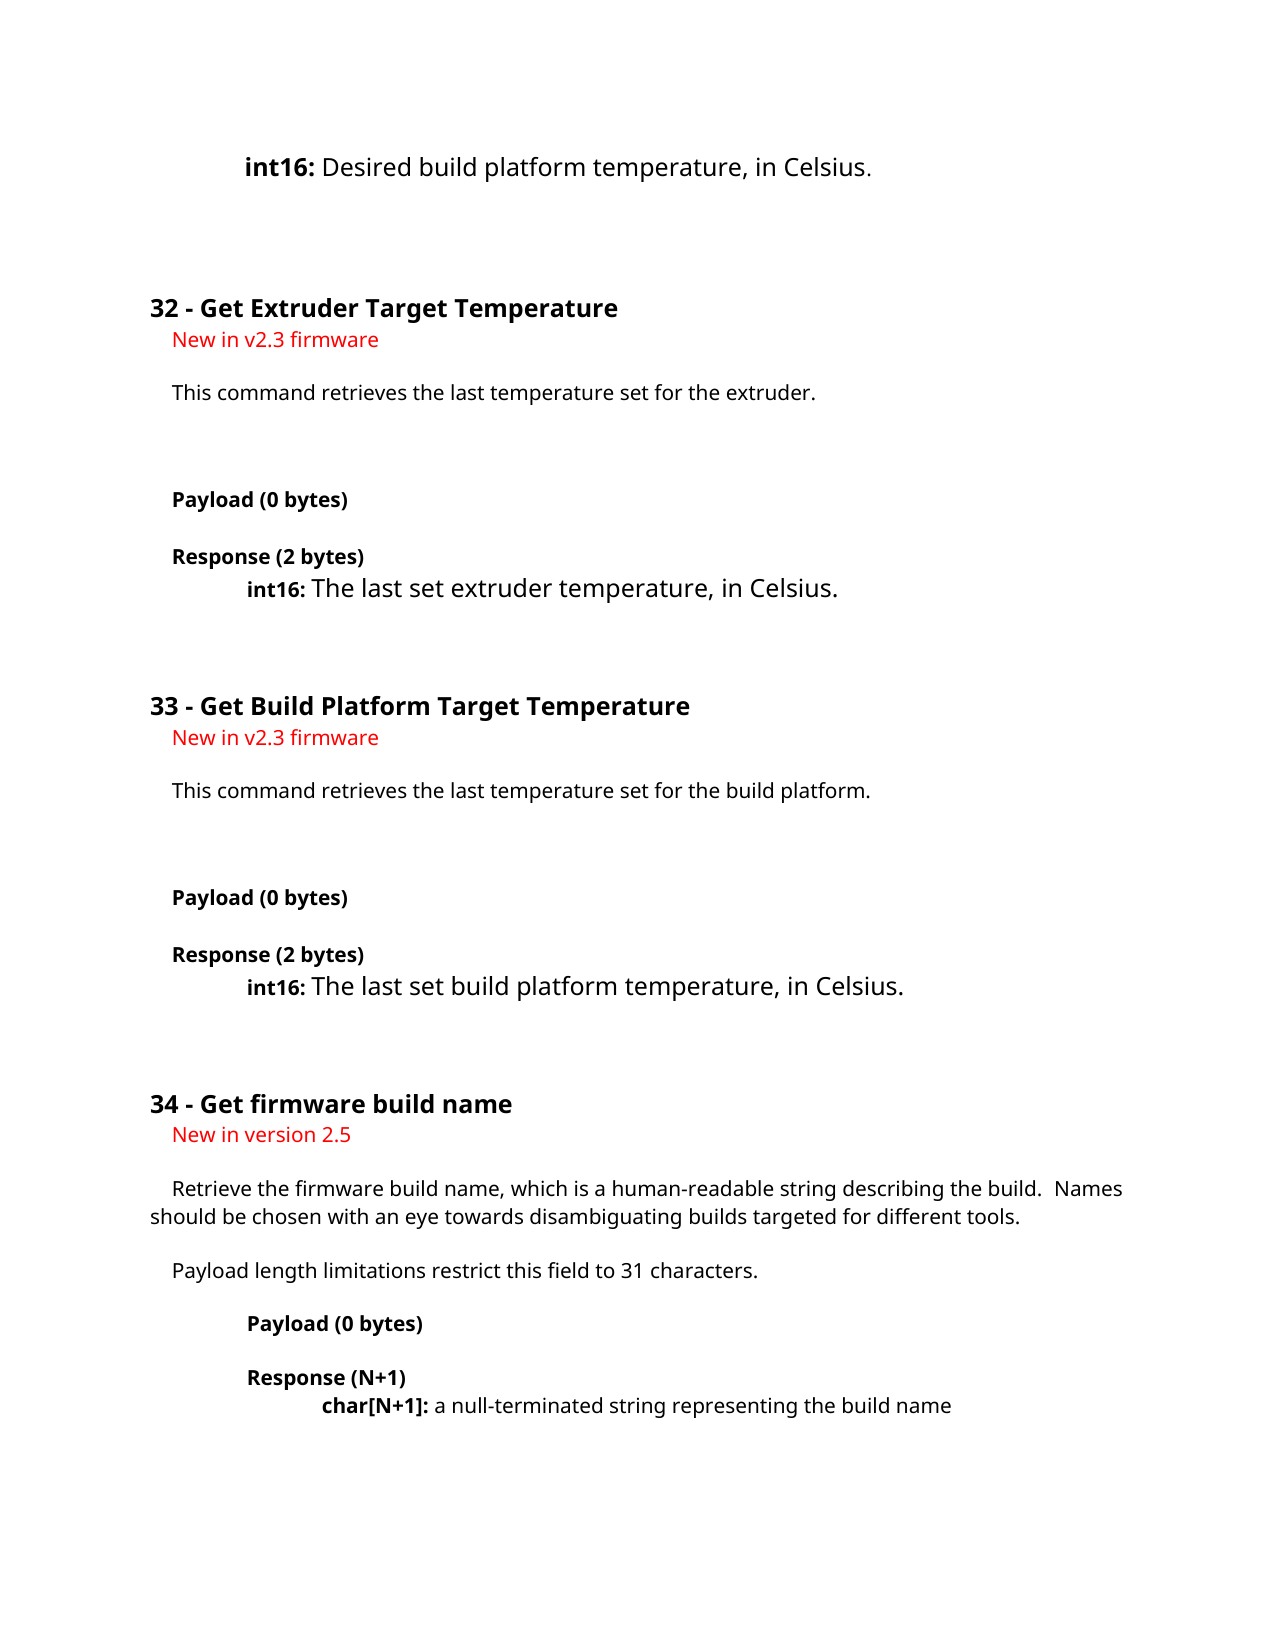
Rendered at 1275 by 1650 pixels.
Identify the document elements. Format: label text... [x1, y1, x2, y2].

text New in version 2.5 [150, 1121, 1125, 1149]
text This command retrieves the last temperature set for the build platform. [150, 776, 1125, 805]
text New in v2.3 firmware [150, 723, 1125, 751]
text Payload (0 bytes) [150, 883, 1125, 912]
text Payload (0 bytes) [150, 485, 1125, 514]
subtitle 34 - Get firmware build name [150, 1087, 1125, 1121]
text New in v2.3 firmware [150, 325, 1125, 353]
text Payload (0 bytes) [150, 1309, 1125, 1338]
text char[N+1]: a null-terminated string representing the build name [150, 1391, 1125, 1420]
text This command retrieves the last temperature set for the extruder. [150, 378, 1125, 407]
text Response (2 bytes) [150, 940, 1125, 968]
text Payload length limitations restrict this field to 31 characters. [150, 1256, 1125, 1284]
text Response (2 bytes) [150, 542, 1125, 571]
text int16: Desired build platform temperature, in Celsius. [150, 150, 1125, 184]
text int16: The last set extruder temperature, in Celsius. [150, 571, 1125, 605]
text Retrieve the firmware build name, which is a human-readable string describing the build. Names should be chosen with an eye towards disambiguating builds targeted for different tools. [150, 1174, 1125, 1231]
subtitle 33 - Get Build Platform Target Temperature [150, 689, 1125, 723]
text int16: The last set build platform temperature, in Celsius. [150, 968, 1125, 1002]
text Response (N+1) [150, 1363, 1125, 1391]
subtitle 32 - Get Extruder Target Temperature [150, 291, 1125, 325]
